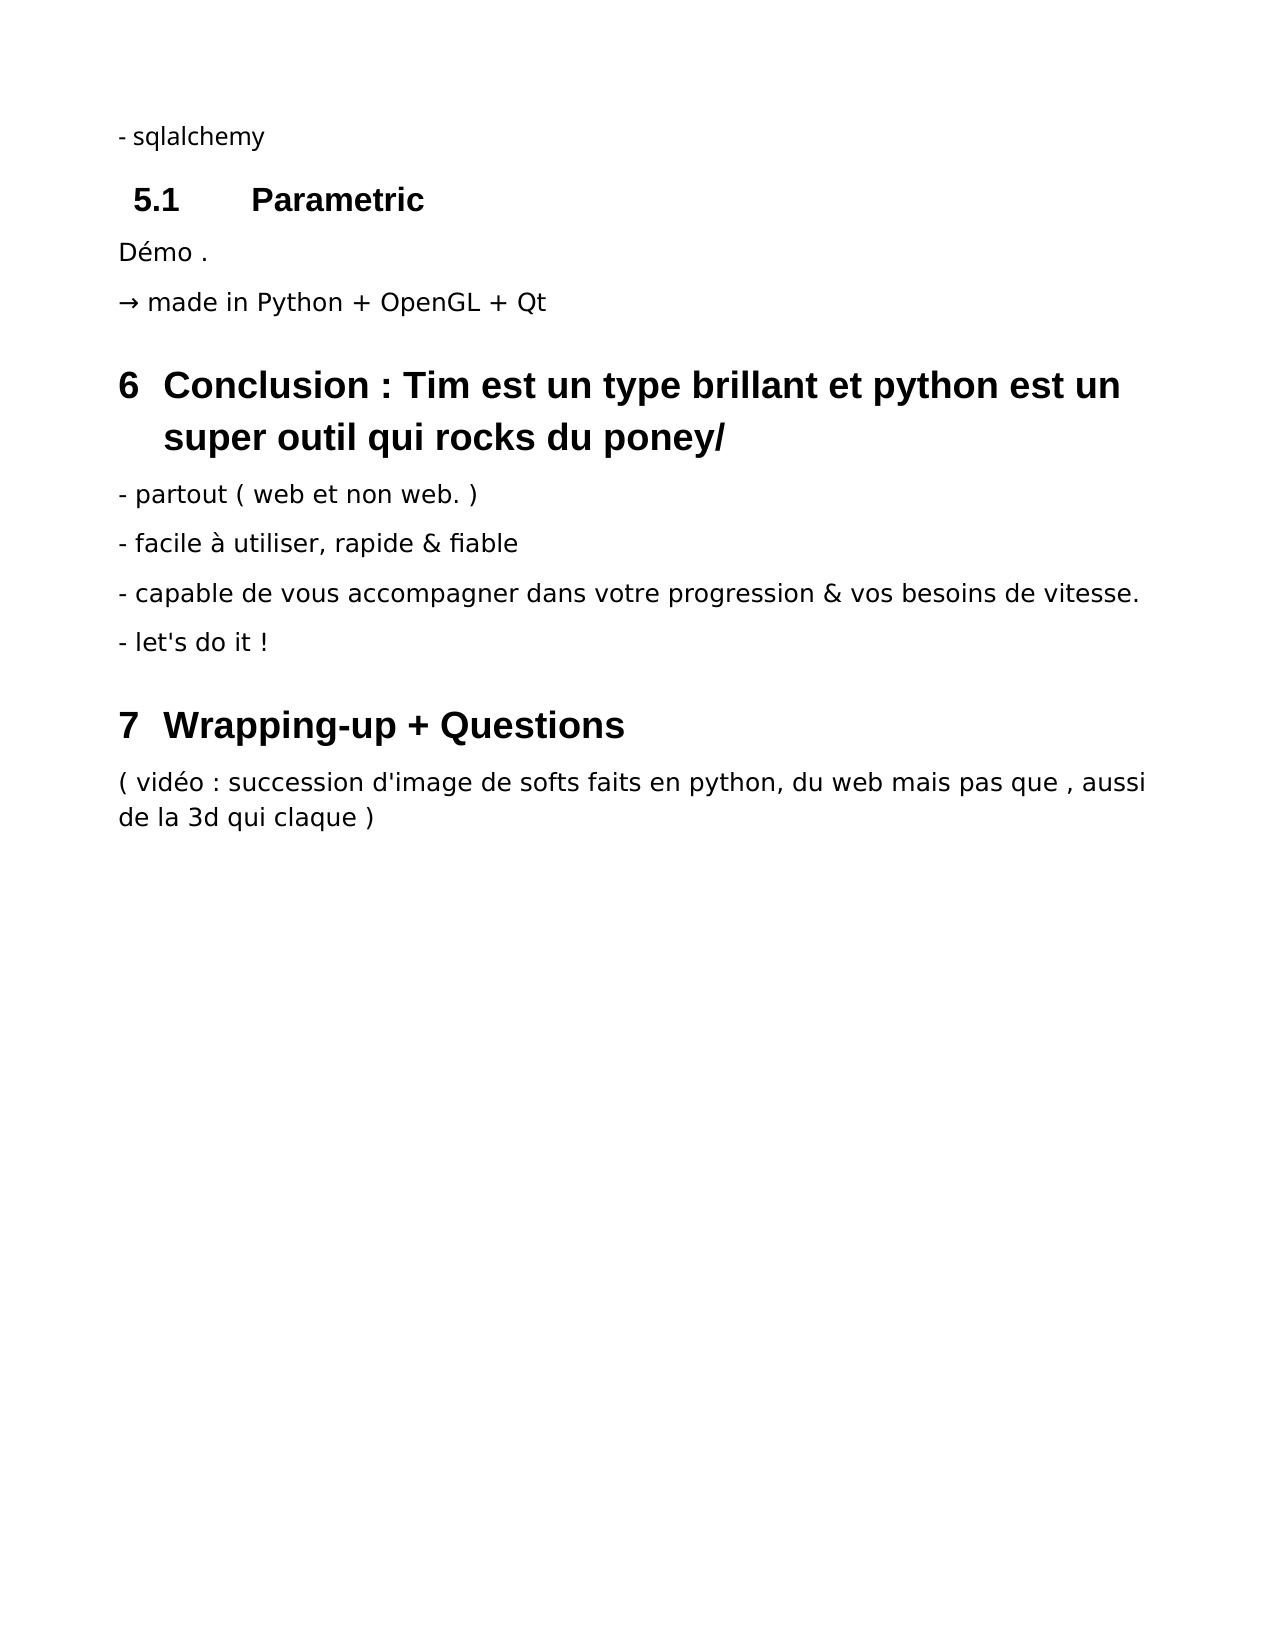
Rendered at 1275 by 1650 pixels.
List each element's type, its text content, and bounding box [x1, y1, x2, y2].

subtitle Wrapping-up + Questions [118, 703, 1157, 747]
subtitle Conclusion : Tim est un type brillant et python est un super outil qui rocks du poney/ [118, 363, 1157, 459]
text ( vidéo : succession d'image de softs faits en python, du web mais pas que , aussi de la 3d qui claque ) [118, 768, 1157, 832]
text Démo . [118, 239, 1157, 268]
text - capable de vous accompagner dans votre progression & vos besoins de vitesse. [118, 579, 1157, 608]
subtitle Parametric [133, 180, 1157, 218]
text - partout ( web et non web. ) [118, 480, 1157, 509]
text - facile à utiliser, rapide & fiable [118, 529, 1157, 559]
text → made in Python + OpenGL + Qt [118, 288, 1157, 317]
text - let's do it ! [118, 629, 1157, 658]
text - sqlalchemy [118, 118, 1157, 152]
